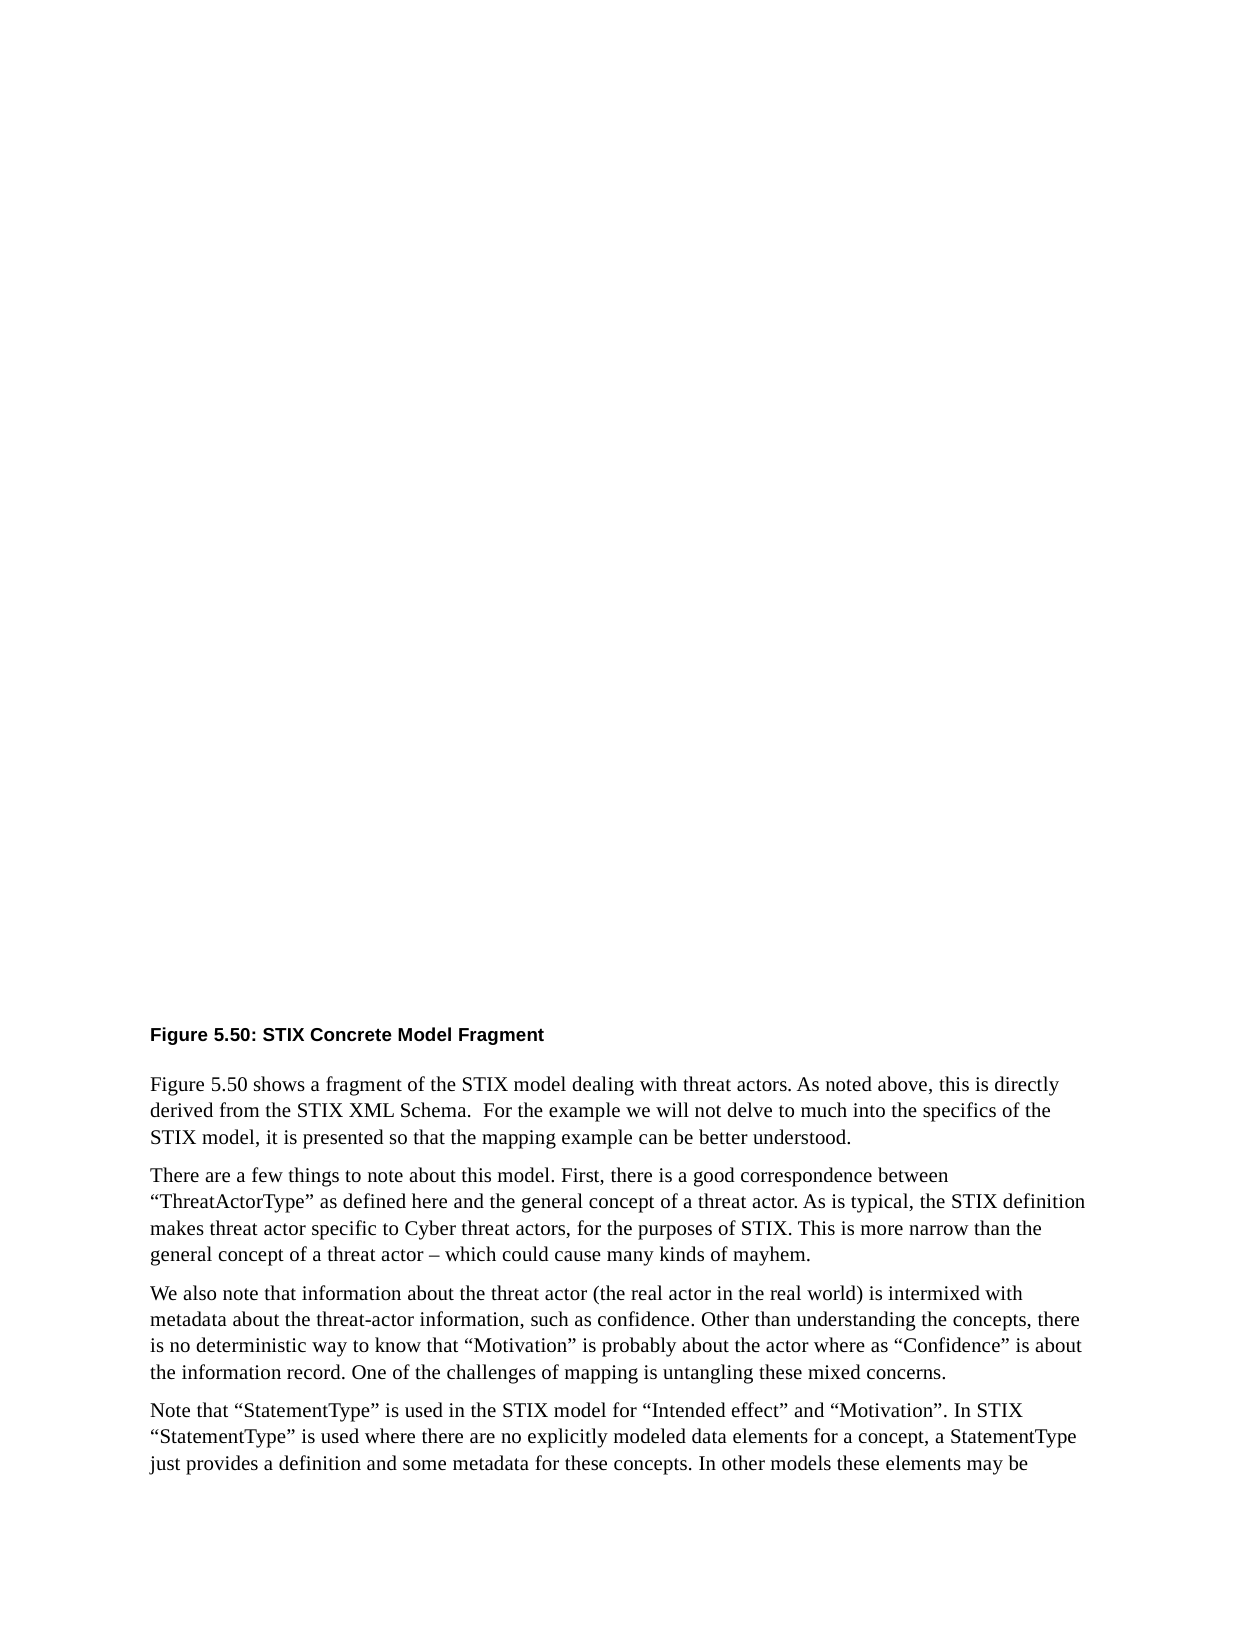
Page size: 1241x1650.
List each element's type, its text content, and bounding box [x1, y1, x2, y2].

text Note that “StatementType” is used in the STIX model for “Intended effect” and “Motivation”. In STIX “StatementType” is used where there are no explicitly modeled data elements for a concept, a StatementType just provides a definition and some metadata for these concepts. In other models these elements may be [150, 1398, 1090, 1475]
text Figure 5.50: STIX Concrete Model Fragment [150, 174, 1090, 1046]
text [150, 150, 1090, 174]
text There are a few things to note about this model. First, there is a good correspondence between “ThreatActorType” as defined here and the general concept of a threat actor. As is typical, the STIX definition makes threat actor specific to Cyber threat actors, for the purposes of STIX. This is more narrow than the general concept of a threat actor – which could cause many kinds of mayhem. [150, 1163, 1090, 1266]
text Figure 5.50 shows a fragment of the STIX model dealing with threat actors. As noted above, this is directly derived from the STIX XML Schema. For the example we will not delve to much into the specifics of the STIX model, it is presented so that the mapping example can be better understood. [150, 1046, 1090, 1148]
text We also note that information about the threat actor (the real actor in the real world) is intermixed with metadata about the threat-actor information, such as confidence. Other than understanding the concepts, there is no deterministic way to know that “Motivation” is probably about the actor where as “Confidence” is about the information record. One of the challenges of mapping is untangling these mixed concerns. [150, 1280, 1090, 1384]
